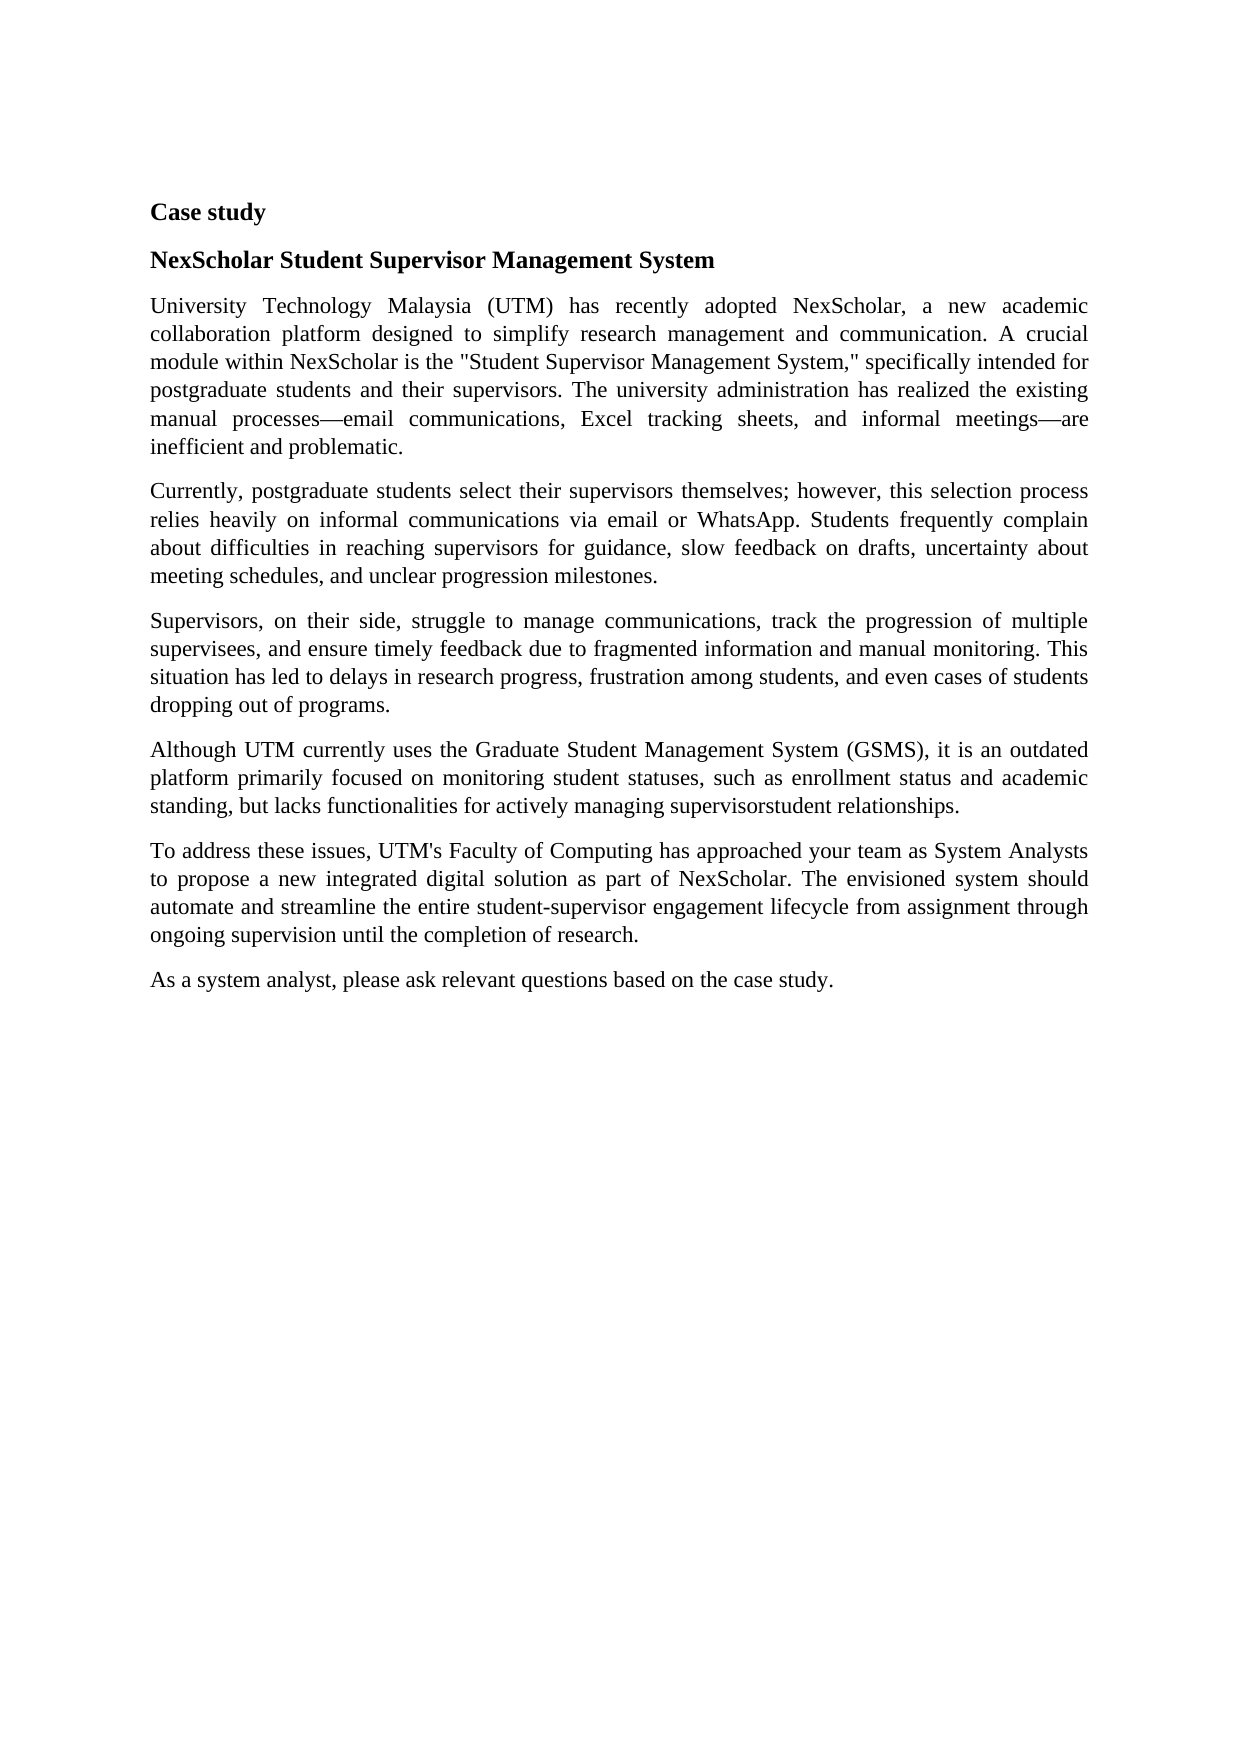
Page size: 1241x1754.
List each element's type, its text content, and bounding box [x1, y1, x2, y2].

text NexScholar Student Supervisor Management System [150, 245, 1090, 273]
text As a system analyst, please ask relevant questions based on the case study. [150, 966, 1090, 992]
text Supervisors, on their side, struggle to manage communications, track the progression of multiple supervisees, and ensure timely feedback due to fragmented information and manual monitoring. This situation has led to delays in research progress, frustration among students, and even cases of students dropping out of programs. [150, 607, 1090, 717]
text University Technology Malaysia (UTM) has recently adopted NexScholar, a new academic collaboration platform designed to simplify research management and communication. A crucial module within NexScholar is the "Student Supervisor Management System," specifically intended for postgraduate students and their supervisors. The university administration has realized the existing manual processes—email communications, Excel tracking sheets, and informal meetings—are inefficient and problematic. [150, 292, 1090, 459]
text Currently, postgraduate students select their supervisors themselves; however, this selection process relies heavily on informal communications via email or WhatsApp. Students frequently complain about difficulties in reaching supervisors for guidance, slow feedback on drafts, uncertainty about meeting schedules, and unclear progression milestones. [150, 478, 1090, 588]
text To address these issues, UTM's Faculty of Computing has approached your team as System Analysts to propose a new integrated digital solution as part of NexScholar. The envisioned system should automate and streamline the entire student-supervisor engagement lifecycle from assignment through ongoing supervision until the completion of research. [150, 837, 1090, 948]
text Although UTM currently uses the Graduate Student Management System (GSMS), it is an outdated platform primarily focused on monitoring student statuses, such as enrollment status and academic standing, but lacks functionalities for actively managing supervisorstudent relationships. [150, 736, 1090, 818]
text Case study [150, 197, 1090, 226]
